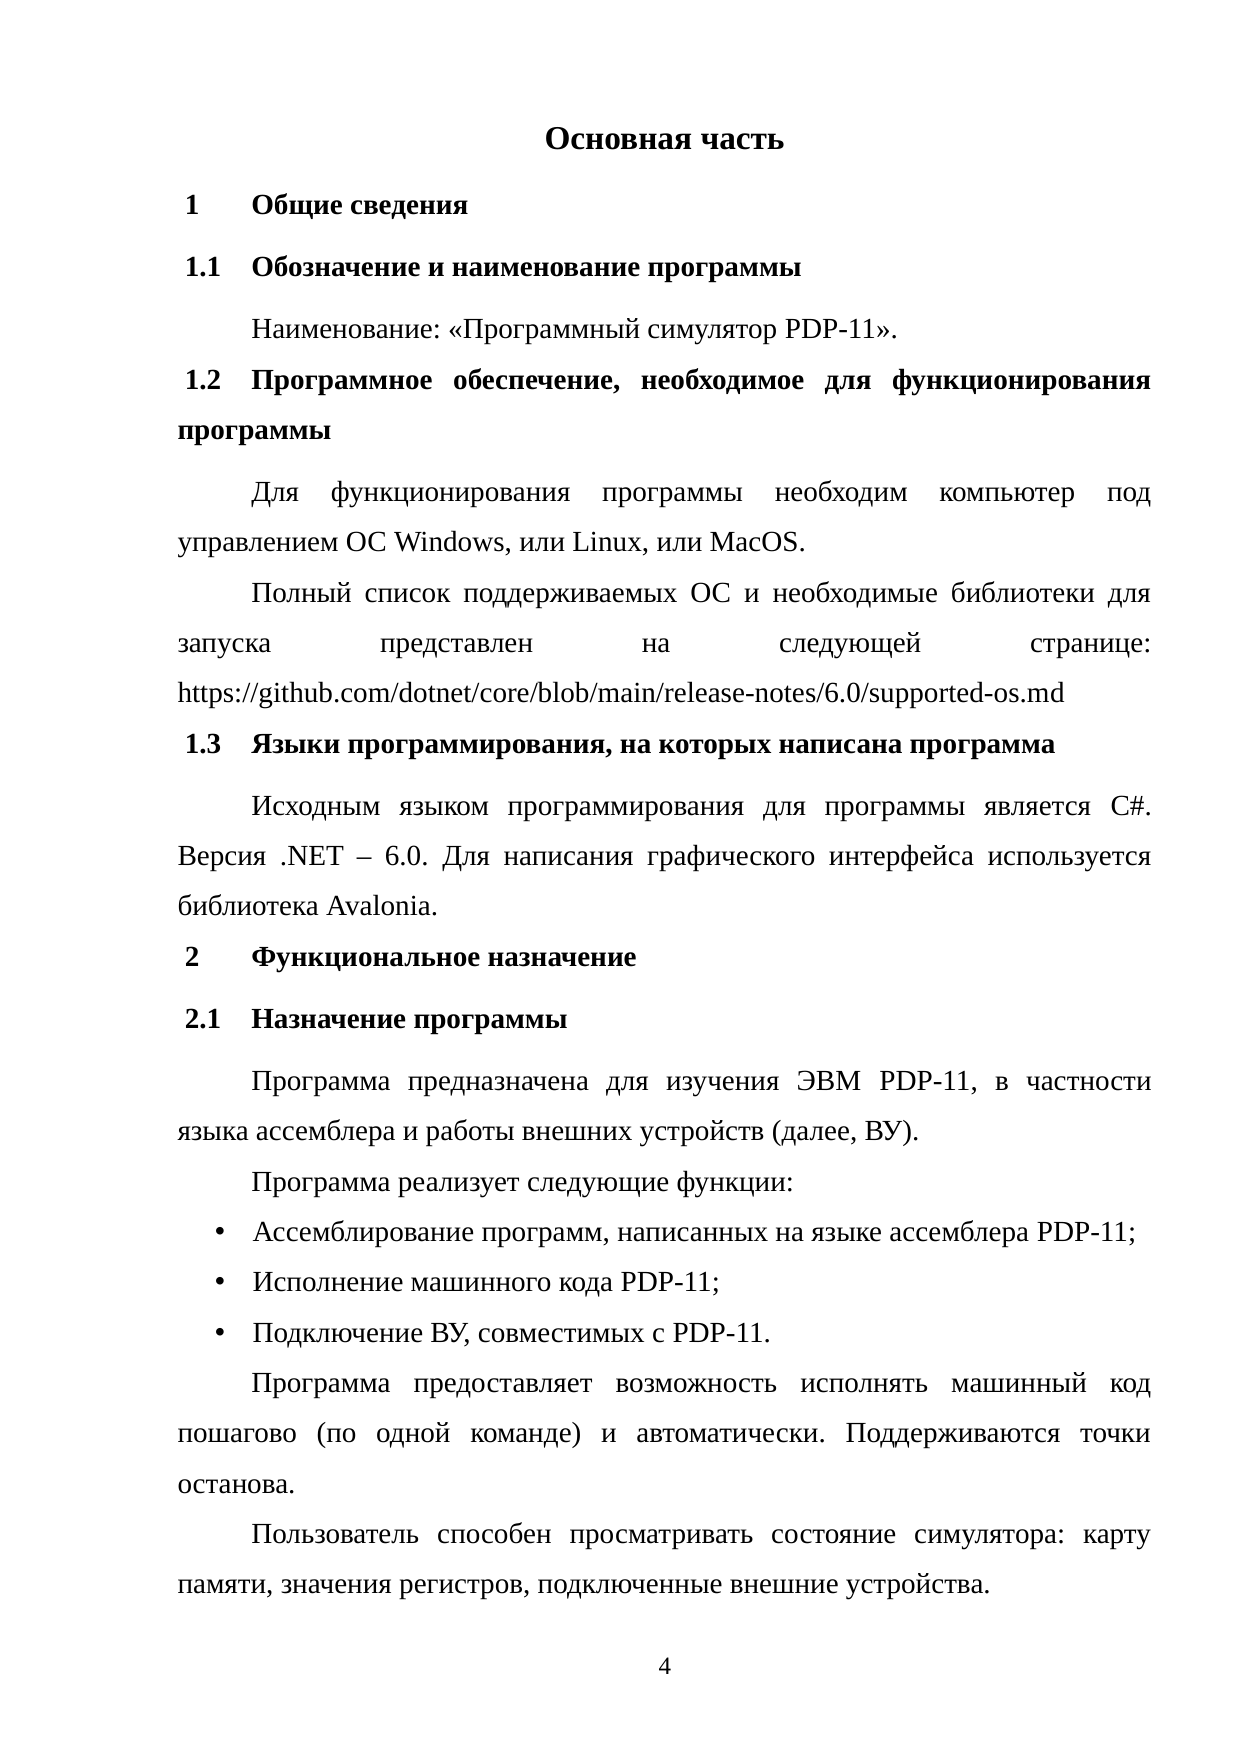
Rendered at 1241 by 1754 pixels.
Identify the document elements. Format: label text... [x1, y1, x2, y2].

list Исполнение машинного кода PDP-11; [215, 1264, 1152, 1298]
subtitle Функциональное назначение [177, 939, 1152, 972]
list Подключение ВУ, совместимых с PDP-11. [215, 1315, 1152, 1348]
text Полный список поддерживаемых ОС и необходимые библиотеки для запуска представлен на следующей странице: https://github.com/dotnet/core/blob/main/release-notes/6.0/supported-os.md [177, 575, 1152, 709]
text Для функционирования программы необходим компьютер под управлением ОС Windows, или Linux, или MacOS. [177, 474, 1152, 558]
text Программа предназначена для изучения ЭВМ PDP-11, в частности языка ассемблера и работы внешних устройств (далее, ВУ). [177, 1063, 1152, 1147]
text Исходным языком программирования для программы является C#. Версия .NET – 6.0. Для написания графического интерфейса используется библиотека Avalonia. [177, 788, 1152, 922]
list Ассемблирование программ, написанных на языке ассемблера PDP-11; [215, 1214, 1152, 1248]
subtitle Назначение программы [177, 1001, 1152, 1034]
text Наименование: «Программный симулятор PDP-11». [177, 312, 1152, 345]
text Программа реализует следующие функции: [177, 1164, 1152, 1197]
subtitle Языки программирования, на которых написана программа [177, 726, 1152, 759]
subtitle Обозначение и наименование программы [177, 249, 1152, 283]
text Программа предоставляет возможность исполнять машинный код пошагово (по одной команде) и автоматически. Поддерживаются точки останова. [177, 1365, 1152, 1499]
subtitle Программное обеспечение, необходимое для функционирования программы [177, 362, 1152, 446]
text Пользователь способен просматривать состояние симулятора: карту памяти, значения регистров, подключенные внешние устройства. [177, 1516, 1152, 1600]
subtitle Основная часть [177, 118, 1152, 156]
subtitle Общие сведения [177, 187, 1152, 221]
